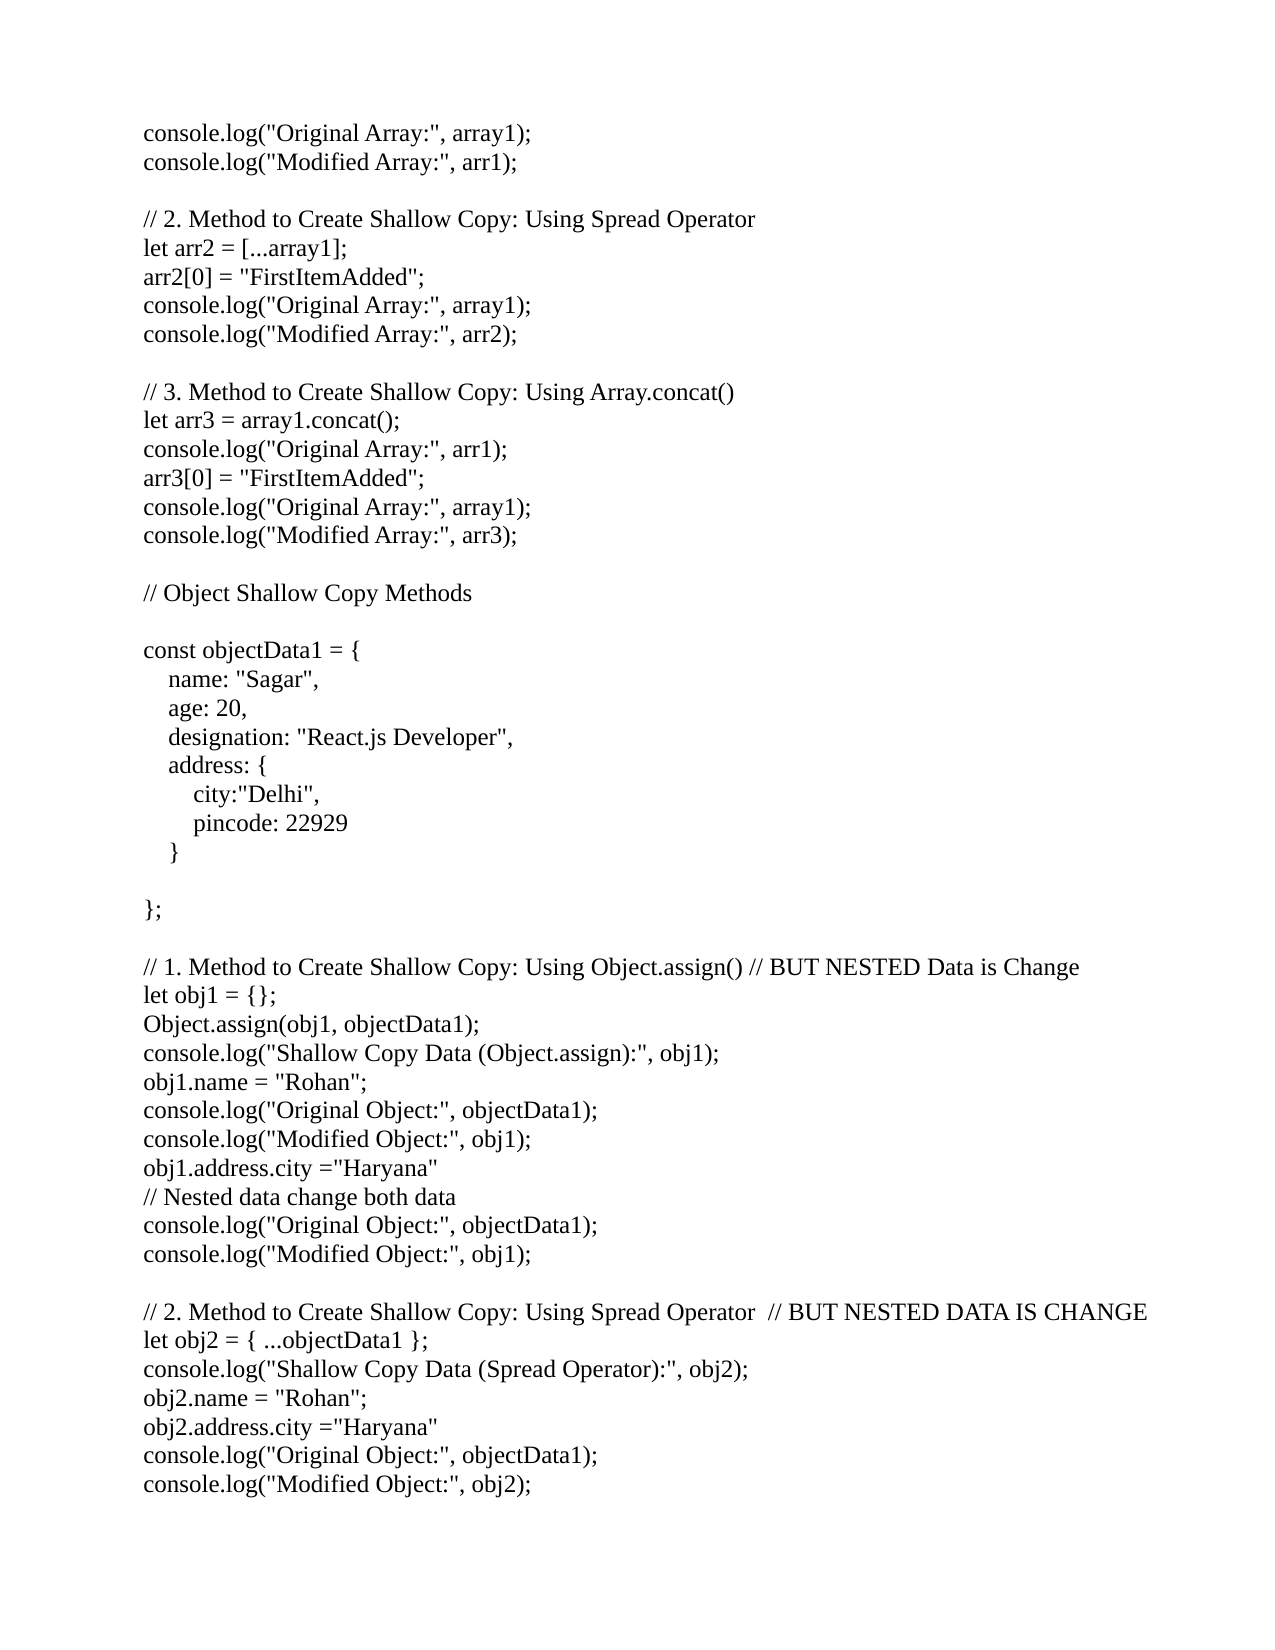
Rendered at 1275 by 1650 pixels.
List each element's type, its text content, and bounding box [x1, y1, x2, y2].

text console.log("Modified Array:", arr3); [118, 521, 1157, 549]
text designation: "React.js Developer", [118, 722, 1157, 751]
text console.log("Original Object:", objectData1); [118, 1441, 1157, 1469]
text obj1.address.city ="Haryana" [118, 1153, 1157, 1182]
text // 2. Method to Create Shallow Copy: Using Spread Operator [118, 204, 1157, 233]
text age: 20, [118, 693, 1157, 722]
text let arr3 = array1.concat(); [118, 406, 1157, 434]
text console.log("Modified Array:", arr1); [118, 147, 1157, 176]
text // Nested data change both data [118, 1182, 1157, 1211]
text // 2. Method to Create Shallow Copy: Using Spread Operator // BUT NESTED DATA IS CHANGE [118, 1297, 1157, 1326]
text let obj2 = { ...objectData1 }; [118, 1326, 1157, 1354]
text console.log("Shallow Copy Data (Object.assign):", obj1); [118, 1038, 1157, 1067]
text console.log("Original Object:", objectData1); [118, 1096, 1157, 1124]
text console.log("Modified Object:", obj1); [118, 1239, 1157, 1268]
text arr3[0] = "FirstItemAdded"; [118, 463, 1157, 492]
text city:"Delhi", [118, 779, 1157, 808]
text // 1. Method to Create Shallow Copy: Using Object.assign() // BUT NESTED Data is Change [118, 952, 1157, 981]
text }; [118, 894, 1157, 923]
text console.log("Original Array:", array1); [118, 492, 1157, 521]
text console.log("Modified Array:", arr2); [118, 319, 1157, 348]
text // Object Shallow Copy Methods [118, 578, 1157, 607]
text console.log("Original Array:", array1); [118, 291, 1157, 319]
text name: "Sagar", [118, 664, 1157, 693]
text let obj1 = {}; [118, 981, 1157, 1009]
text obj1.name = "Rohan"; [118, 1067, 1157, 1096]
text console.log("Original Array:", array1); [118, 118, 1157, 147]
text address: { [118, 751, 1157, 779]
text obj2.name = "Rohan"; [118, 1383, 1157, 1412]
text pincode: 22929 [118, 808, 1157, 837]
text arr2[0] = "FirstItemAdded"; [118, 262, 1157, 291]
text } [118, 837, 1157, 866]
text console.log("Shallow Copy Data (Spread Operator):", obj2); [118, 1354, 1157, 1383]
text let arr2 = [...array1]; [118, 233, 1157, 262]
text // 3. Method to Create Shallow Copy: Using Array.concat() [118, 377, 1157, 406]
text obj2.address.city ="Haryana" [118, 1412, 1157, 1441]
text console.log("Modified Object:", obj2); [118, 1469, 1157, 1498]
text const objectData1 = { [118, 636, 1157, 664]
text Object.assign(obj1, objectData1); [118, 1009, 1157, 1038]
text console.log("Original Array:", arr1); [118, 434, 1157, 463]
text console.log("Modified Object:", obj1); [118, 1124, 1157, 1153]
text console.log("Original Object:", objectData1); [118, 1211, 1157, 1239]
